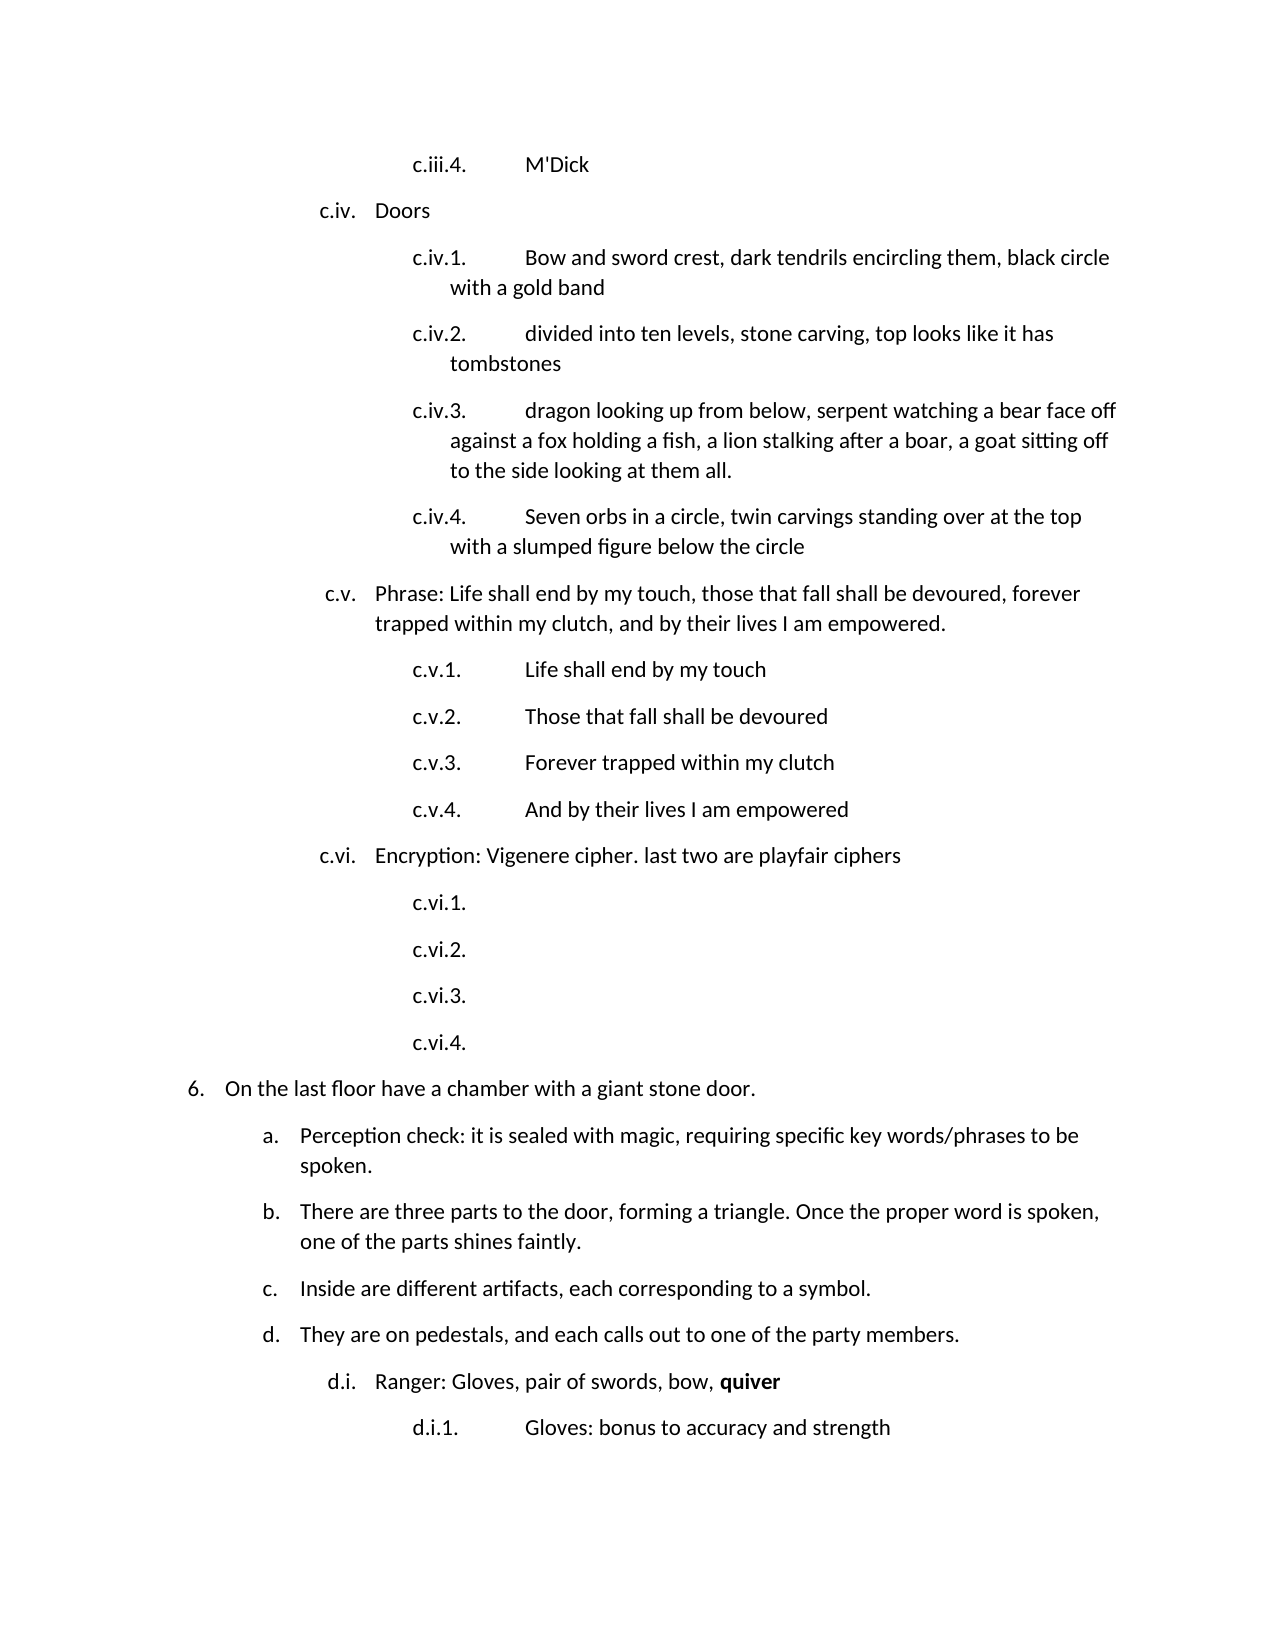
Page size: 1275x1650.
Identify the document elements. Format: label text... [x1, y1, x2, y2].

list Forever trapped within my clutch [412, 748, 1125, 776]
list Phrase: Life shall end by my touch, those that fall shall be devoured, forever trapped within my clutch, and by their lives I am empowered. [356, 579, 1125, 637]
list Perception check: it is sealed with magic, requiring specific key words/phrases to be spoken. [262, 1121, 1125, 1179]
list Life shall end by my touch [412, 655, 1125, 683]
list divided into ten levels, stone carving, top looks like it has tombstones [412, 319, 1125, 377]
list Ranger: Gloves, pair of swords, bow, quiver [356, 1367, 1125, 1395]
list They are on pedestals, and each calls out to one of the party members. [262, 1320, 1125, 1348]
list M'Dick [412, 150, 1125, 178]
list Bow and sword crest, dark tendrils encircling them, black circle with a gold band [412, 243, 1125, 301]
list Doors [356, 197, 1125, 224]
list Those that fall shall be devoured [412, 702, 1125, 730]
list And by their lives I am empowered [412, 795, 1125, 823]
list There are three parts to the door, forming a triangle. Once the proper word is spoken, one of the parts shines faintly. [262, 1197, 1125, 1255]
list Inside are different artifacts, each corresponding to a symbol. [262, 1274, 1125, 1302]
list On the last floor have a chamber with a giant stone door. [187, 1074, 1125, 1102]
list Encryption: Vigenere cipher. last two are playfair ciphers [356, 842, 1125, 869]
list dragon looking up from below, serpent watching a bear face off against a fox holding a fish, a lion stalking after a boar, a goat sitting off to the side looking at them all. [412, 396, 1125, 484]
list Gloves: bonus to accuracy and strength [412, 1413, 1125, 1442]
list Seven orbs in a circle, twin carvings standing over at the top with a slumped figure below the circle [412, 502, 1125, 560]
